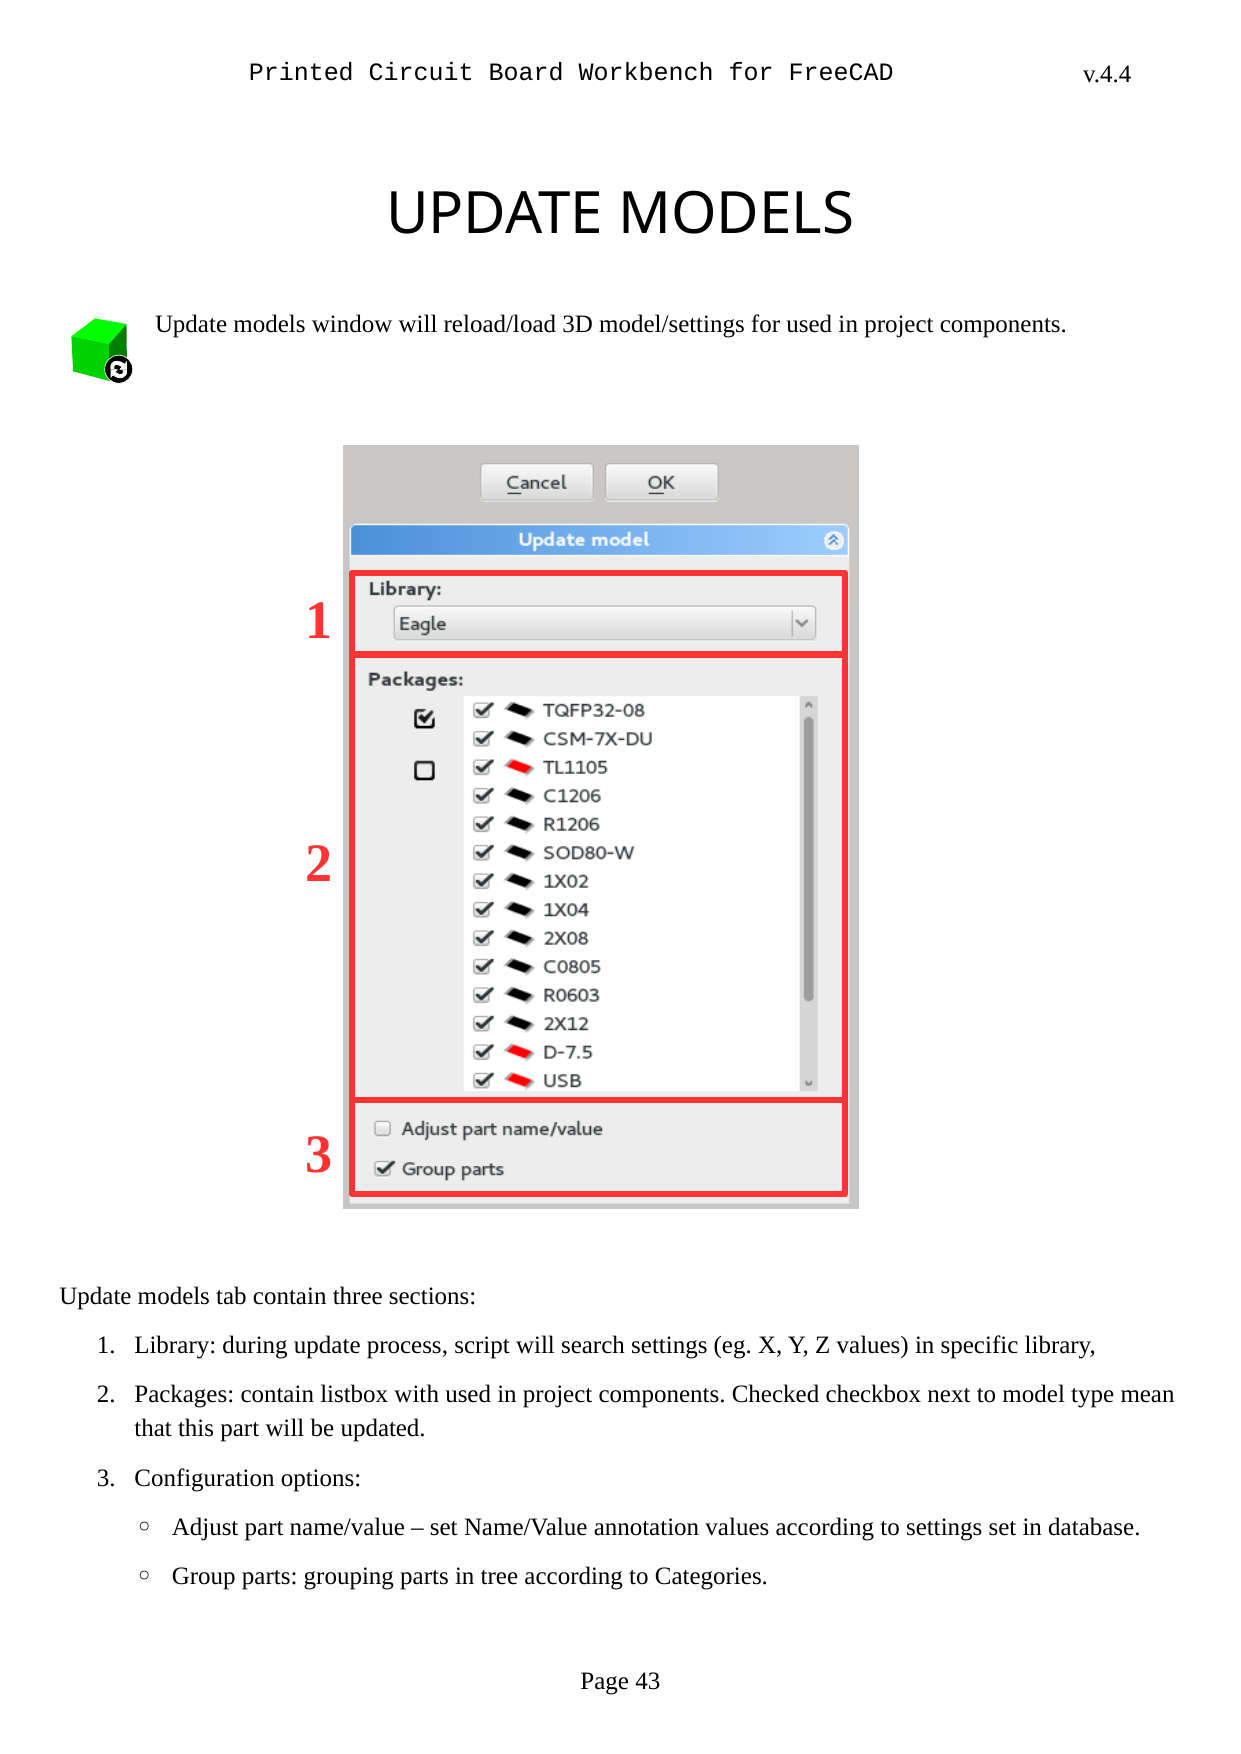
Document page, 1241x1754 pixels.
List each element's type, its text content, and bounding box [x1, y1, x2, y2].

list Library: during update process, script will search settings (eg. X, Y, Z values) in specific library, [97, 1330, 1181, 1359]
list Adjust part name/value – set Name/Value annotation values according to settings set in database. [134, 1512, 1181, 1540]
subtitle Update models [59, 171, 1181, 250]
text Update models window will reload/load 3D model/settings for used in project components. [59, 309, 1181, 338]
list Configuration options: [97, 1463, 1181, 1491]
list Group parts: grouping parts in tree according to Categories. [134, 1561, 1181, 1589]
list Packages: contain listbox with used in project components. Checked checkbox next to model type mean that this part will be updated. [97, 1379, 1181, 1442]
picture [343, 445, 859, 1209]
text Update models tab contain three sections: [59, 1281, 1181, 1310]
